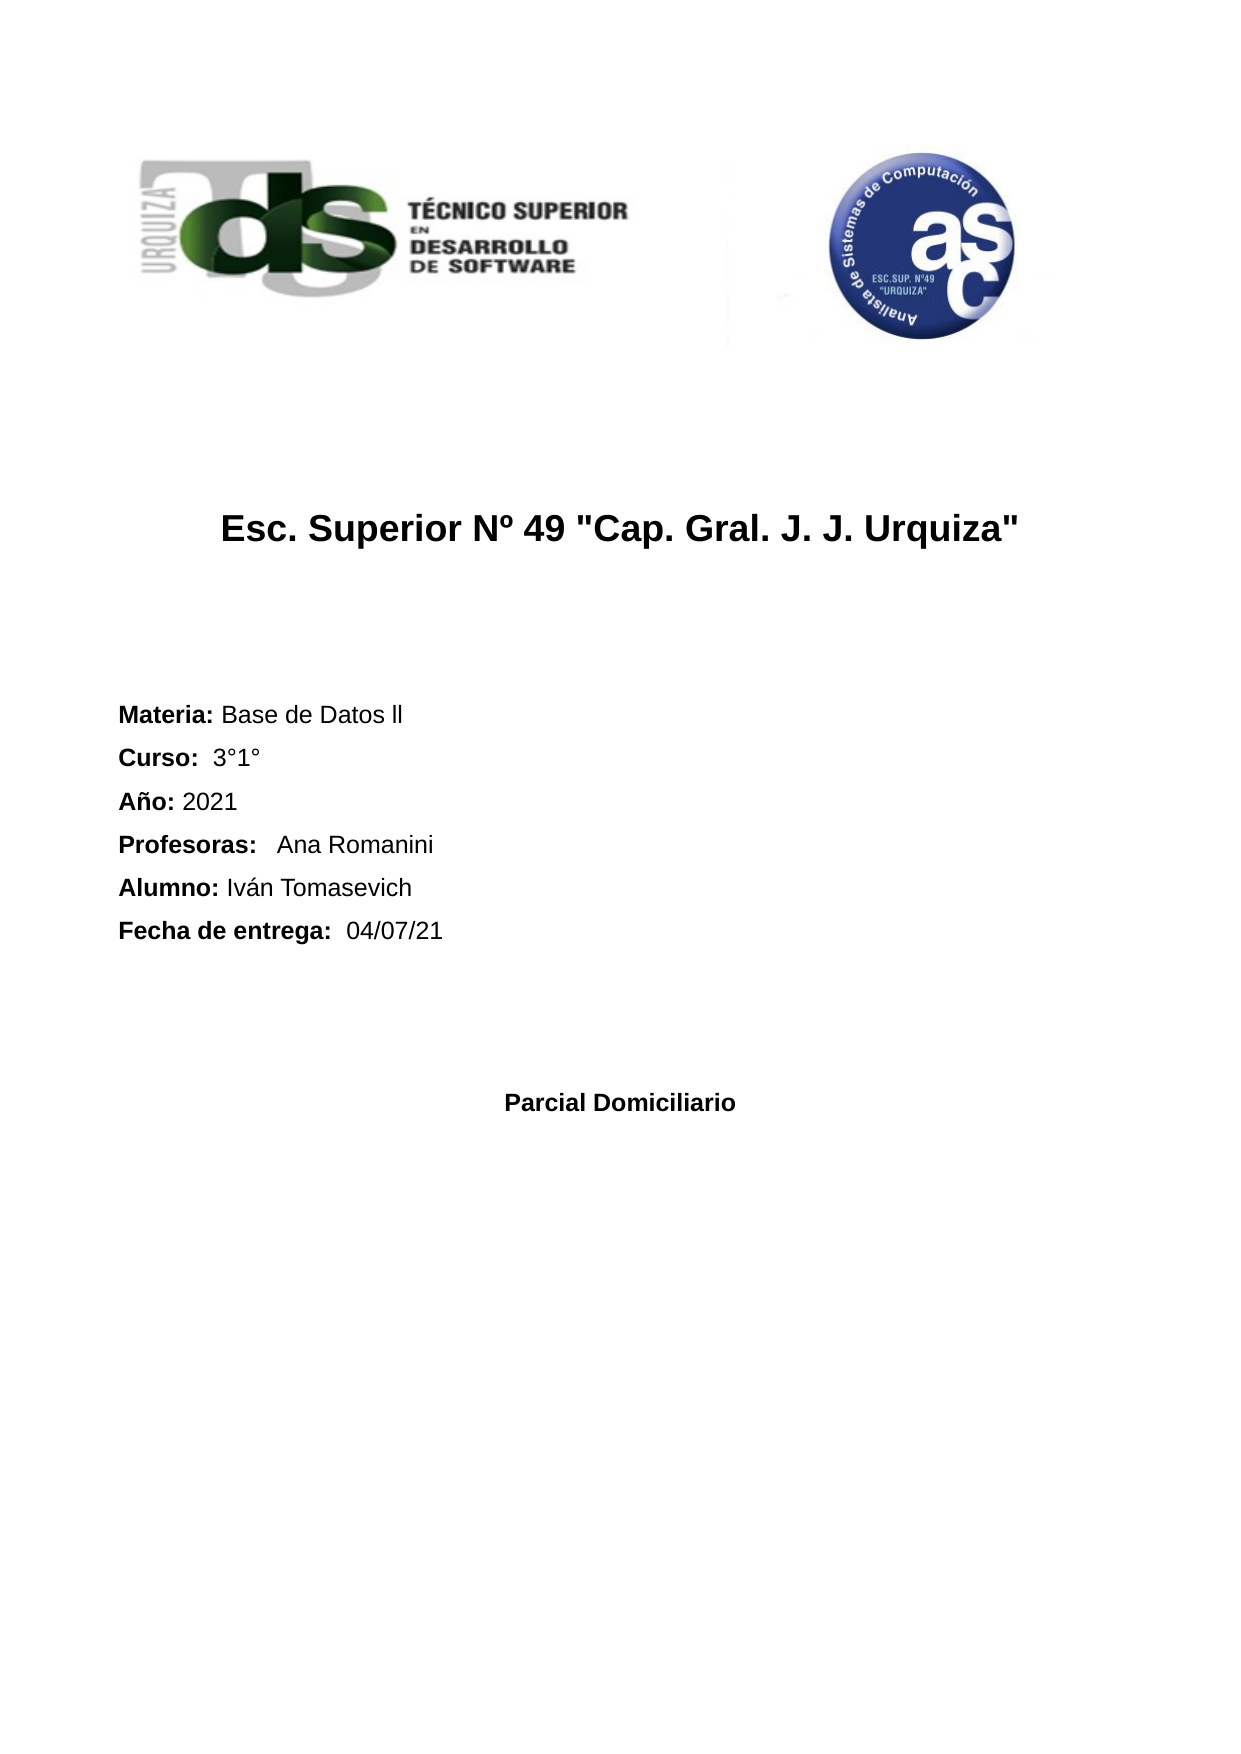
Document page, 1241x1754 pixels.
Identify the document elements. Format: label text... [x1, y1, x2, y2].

text Profesoras: Ana Romanini [118, 830, 1122, 858]
text Año: 2021 [118, 787, 1122, 815]
text Parcial Domiciliario [118, 1088, 1122, 1117]
text Alumno: Iván Tomasevich [118, 873, 1122, 902]
text Curso: 3°1° [118, 743, 1122, 772]
picture [123, 146, 644, 327]
text Esc. Superior Nº 49 "Cap. Gral. J. J. Urquiza" [118, 506, 1122, 549]
text Materia: Base de Datos ll [118, 700, 1122, 729]
text Fecha de entrega: 04/07/21 [118, 916, 1122, 945]
